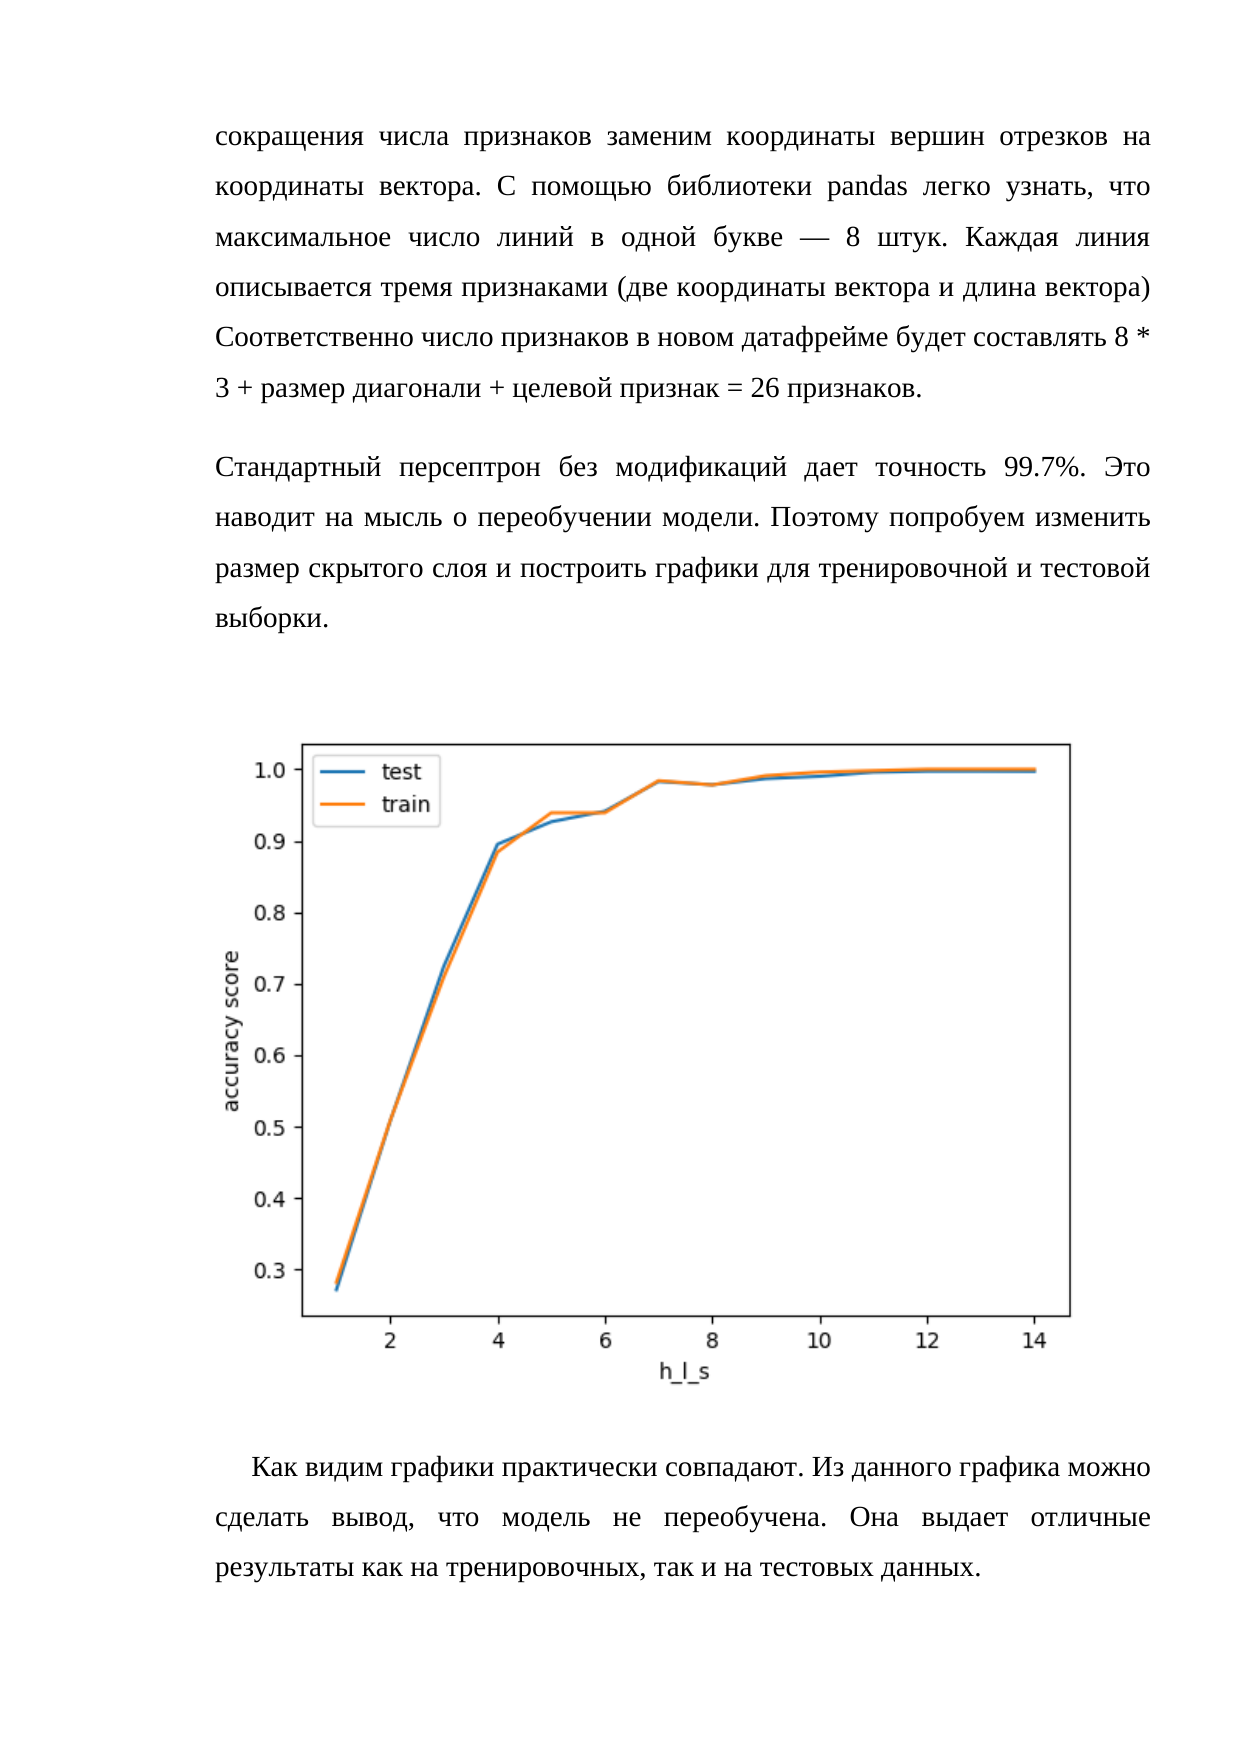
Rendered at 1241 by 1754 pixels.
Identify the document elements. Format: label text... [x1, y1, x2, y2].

text Как видим графики практически совпадают. Из данного графика можно сделать вывод, что модель не переобучена. Она выдает отличные результаты как на тренировочных, так и на тестовых данных. [215, 679, 1152, 1583]
text сокращения числа признаков заменим координаты вершин отрезков на координаты вектора. С помощью библиотеки pandas легко узнать, что максимальное число линий в одной букве — 8 штук. Каждая линия описывается тремя признаками (две координаты вектора и длина вектора) Соответственно число признаков в новом датафрейме будет составлять 8 * 3 + размер диагонали + целевой признак = 26 признаков. [215, 118, 1152, 403]
text Стандартный персептрон без модификаций дает точность 99.7%. Это наводит на мысль о переобучении модели. Поэтому попробуем изменить размер скрытого слоя и построить графики для тренировочной и тестовой выборки. [215, 449, 1152, 634]
picture [196, 679, 1133, 1387]
